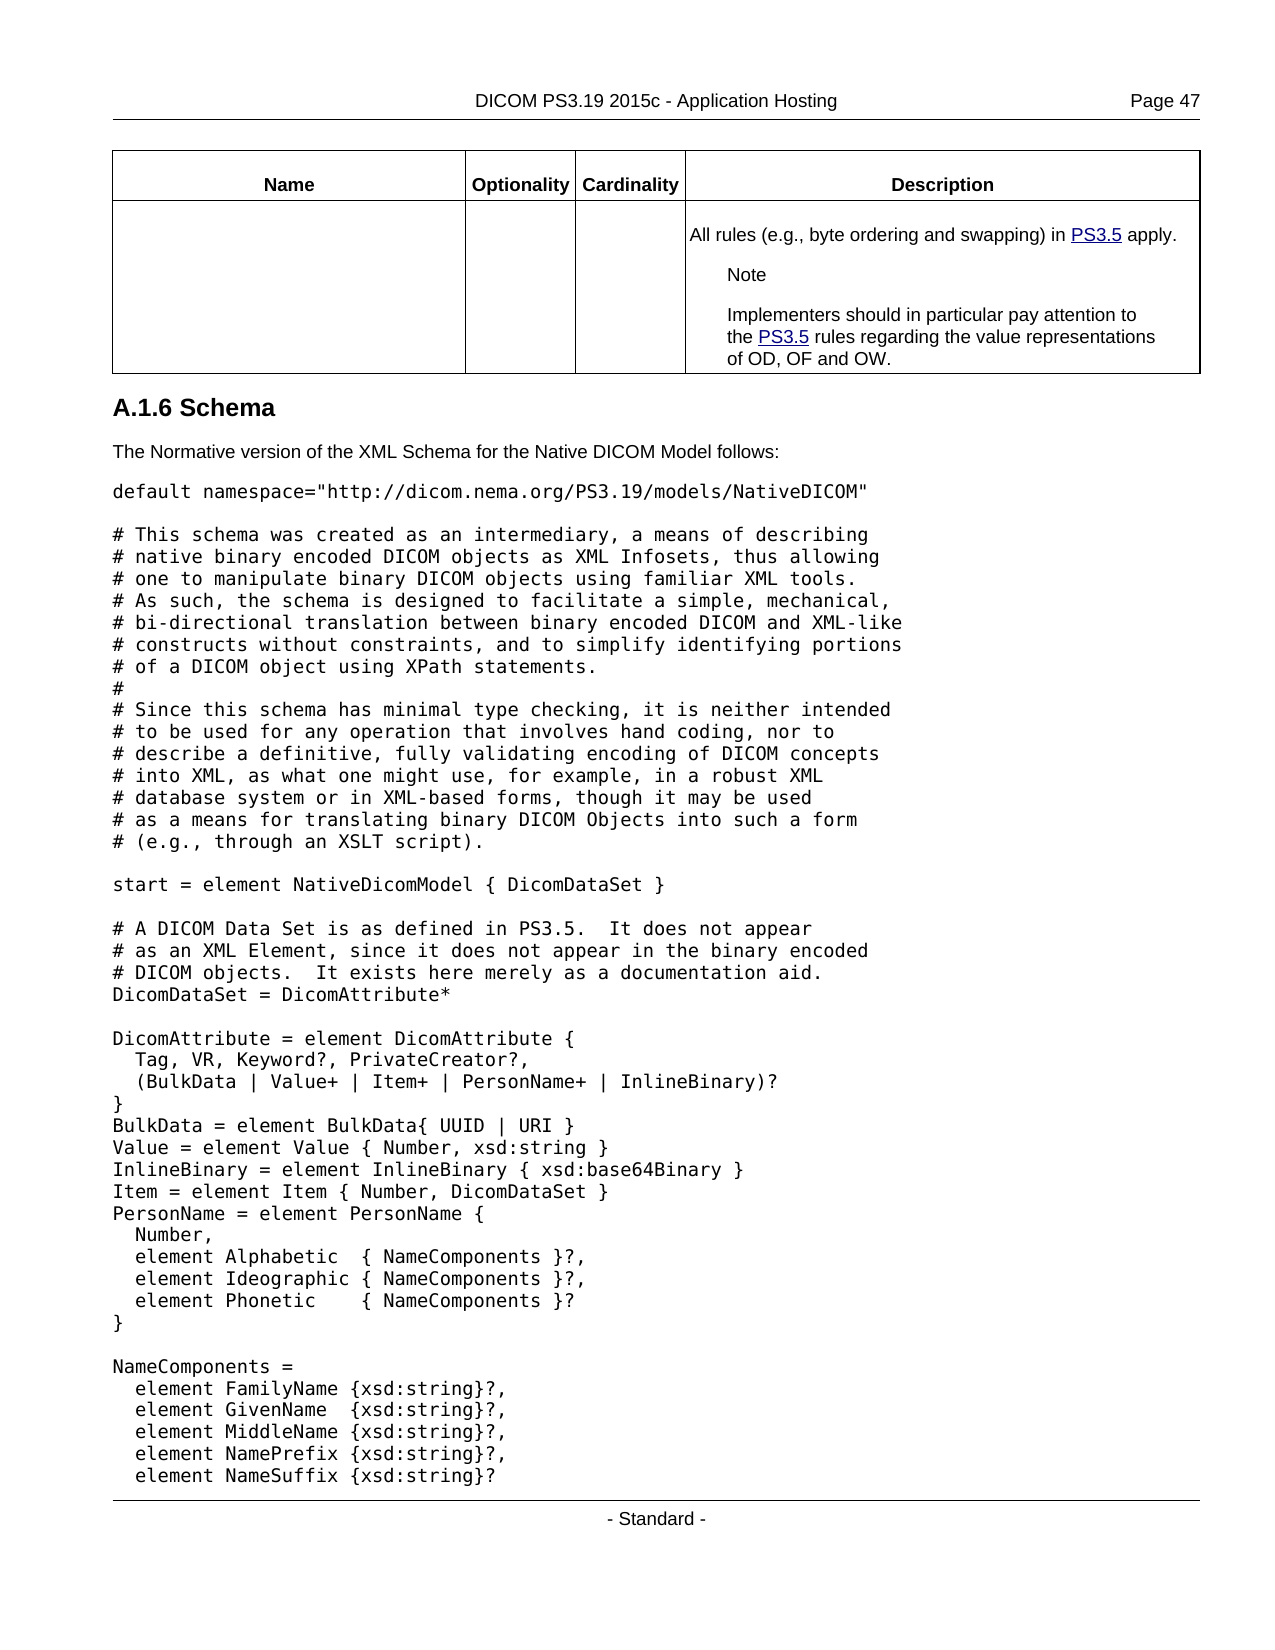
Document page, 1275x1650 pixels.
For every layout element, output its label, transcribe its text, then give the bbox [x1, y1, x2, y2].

table_header Description [686, 151, 1199, 200]
table_cell [466, 201, 575, 373]
table_cell [113, 201, 465, 373]
text The Normative version of the XML Schema for the Native DICOM Model follows: [112, 440, 1200, 462]
text A.1.6 Schema [112, 393, 1200, 422]
table_header Cardinality [576, 151, 685, 200]
table_cell All rules (e.g., byte ordering and swapping) in PS3.5 apply. Note Implementers should in particular pay attention to the PS3.5 rules regarding the value representations of OD, OF and OW. [686, 201, 1199, 373]
table_header Optionality [466, 151, 575, 200]
table_cell [576, 201, 685, 373]
table_header Name [113, 151, 465, 200]
text default namespace="http://dicom.nema.org/PS3.19/models/NativeDICOM" # This schema was created as an intermediary, a means of describing # native binary encoded DICOM objects as XML Infosets, thus allowing # one to manipulate binary DICOM objects using familiar XML tools. # As such, the schema is designed to facilitate a simple, mechanical, # bi-directional translation between binary encoded DICOM and XML-like # constructs without constraints, and to simplify identifying portions # of a DICOM object using XPath statements. # # Since this schema has minimal type checking, it is neither intended # to be used for any operation that involves hand coding, nor to # describe a definitive, fully validating encoding of DICOM concepts # into XML, as what one might use, for example, in a robust XML # database system or in XML-based forms, though it may be used # as a means for translating binary DICOM Objects into such a form # (e.g., through an XSLT script). start = element NativeDicomModel { DicomDataSet } # A DICOM Data Set is as defined in PS3.5. It does not appear # as an XML Element, since it does not appear in the binary encoded # DICOM objects. It exists here merely as a documentation aid. DicomDataSet = DicomAttribute* DicomAttribute = element DicomAttribute { Tag, VR, Keyword?, PrivateCreator?, (BulkData | Value+ | Item+ | PersonName+ | InlineBinary)? } BulkData = element BulkData{ UUID | URI } Value = element Value { Number, xsd:string } InlineBinary = element InlineBinary { xsd:base64Binary } Item = element Item { Number, DicomDataSet } PersonName = element PersonName { Number, element Alphabetic { NameComponents }?, element Ideographic { NameComponents }?, element Phonetic { NameComponents }? } NameComponents = element FamilyName {xsd:string}?, element GivenName {xsd:string}?, element MiddleName {xsd:string}?, element NamePrefix {xsd:string}?, element NameSuffix {xsd:string}? [112, 481, 1200, 1487]
